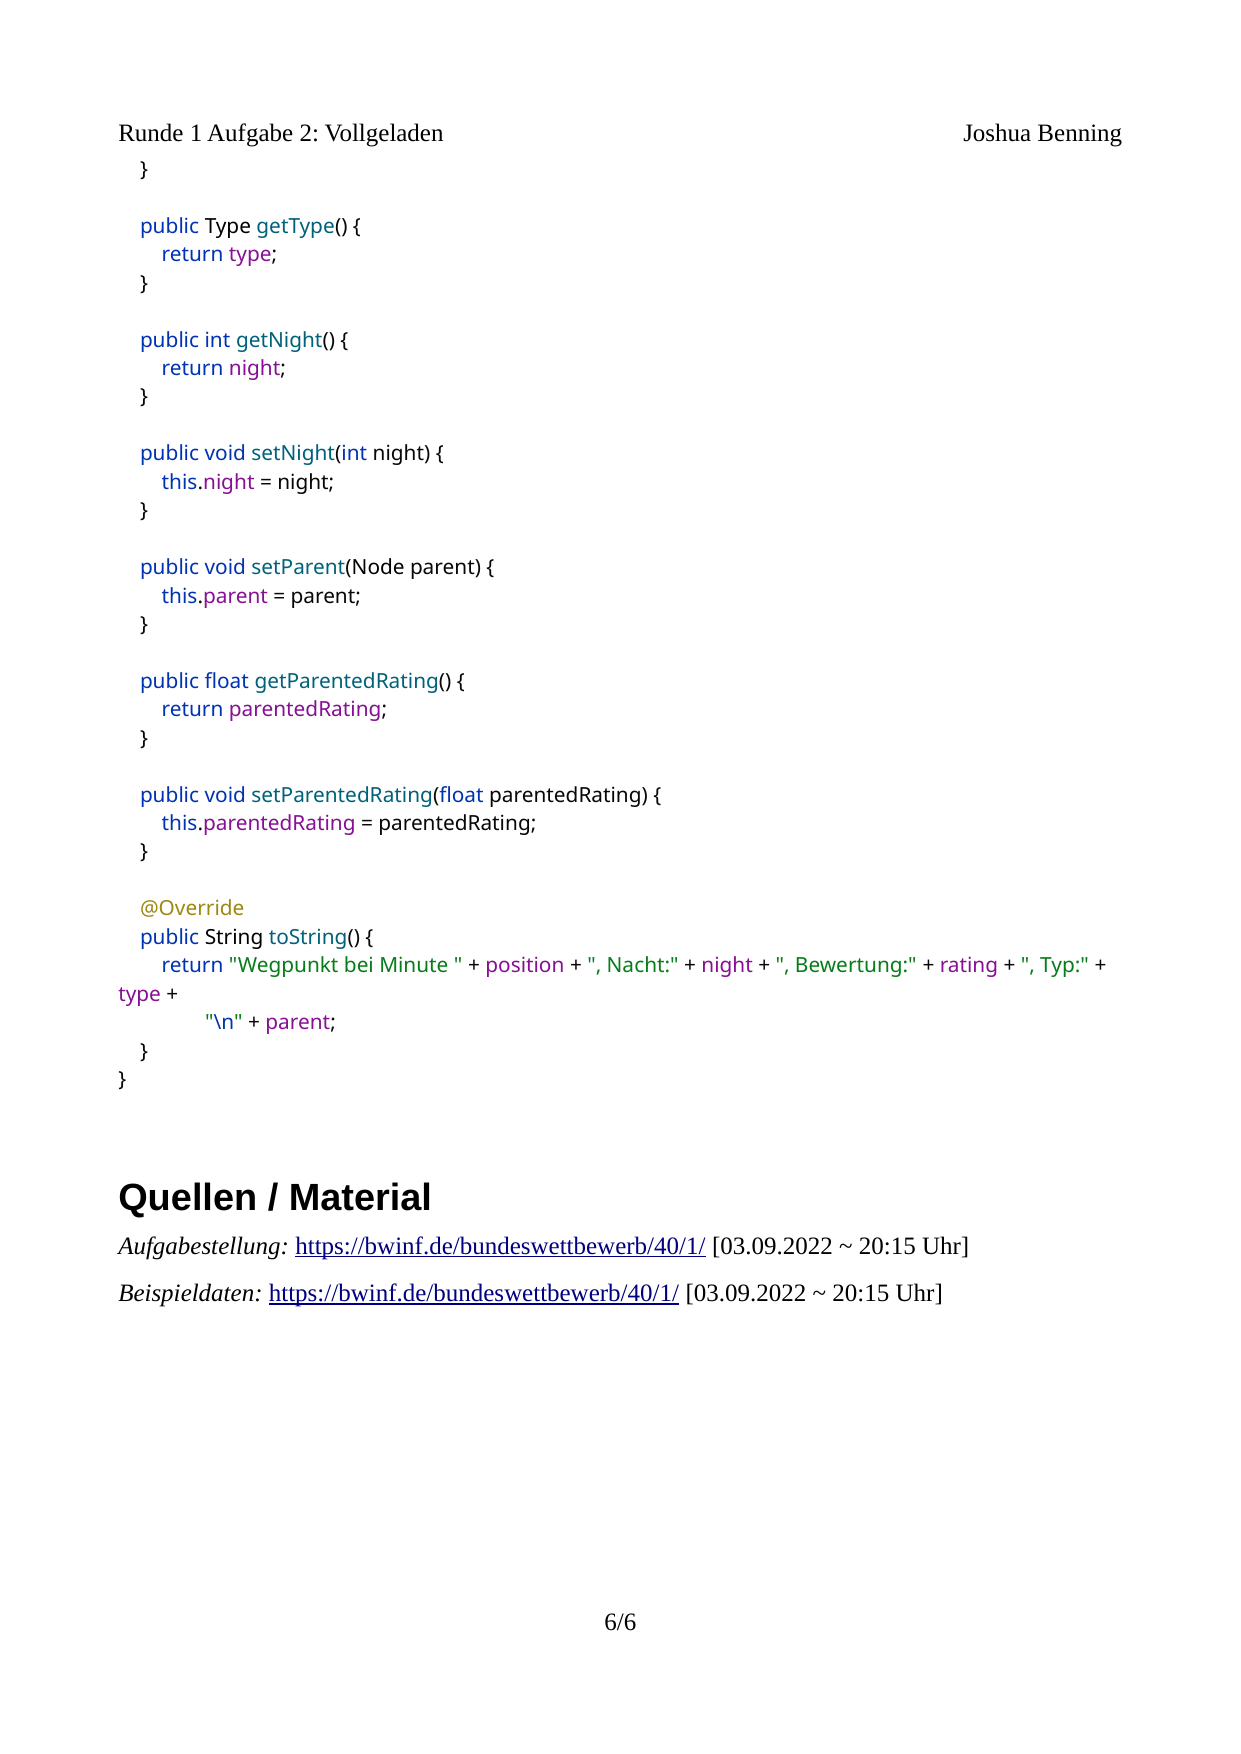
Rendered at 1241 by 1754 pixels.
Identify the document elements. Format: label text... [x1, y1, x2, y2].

text } public Type getType() { return type; } public int getNight() { return night; } public void setNight(int night) { this.night = night; } public void setParent(Node parent) { this.parent = parent; } public float getParentedRating() { return parentedRating; } public void setParentedRating(float parentedRating) { this.parentedRating = parentedRating; } @Override public String toString() { return "Wegpunkt bei Minute " + position + ", Nacht:" + night + ", Bewertung:" + rating + ", Typ:" + type + "\n" + parent; } } [118, 154, 1122, 1093]
text Beispieldaten: https://bwinf.de/bundeswettbewerb/40/1/ [03.09.2022 ~ 20:15 Uhr] [118, 1278, 1122, 1307]
subtitle Quellen / Material [118, 1175, 1122, 1218]
text Aufgabestellung: https://bwinf.de/bundeswettbewerb/40/1/ [03.09.2022 ~ 20:15 Uhr] [118, 1231, 1122, 1260]
